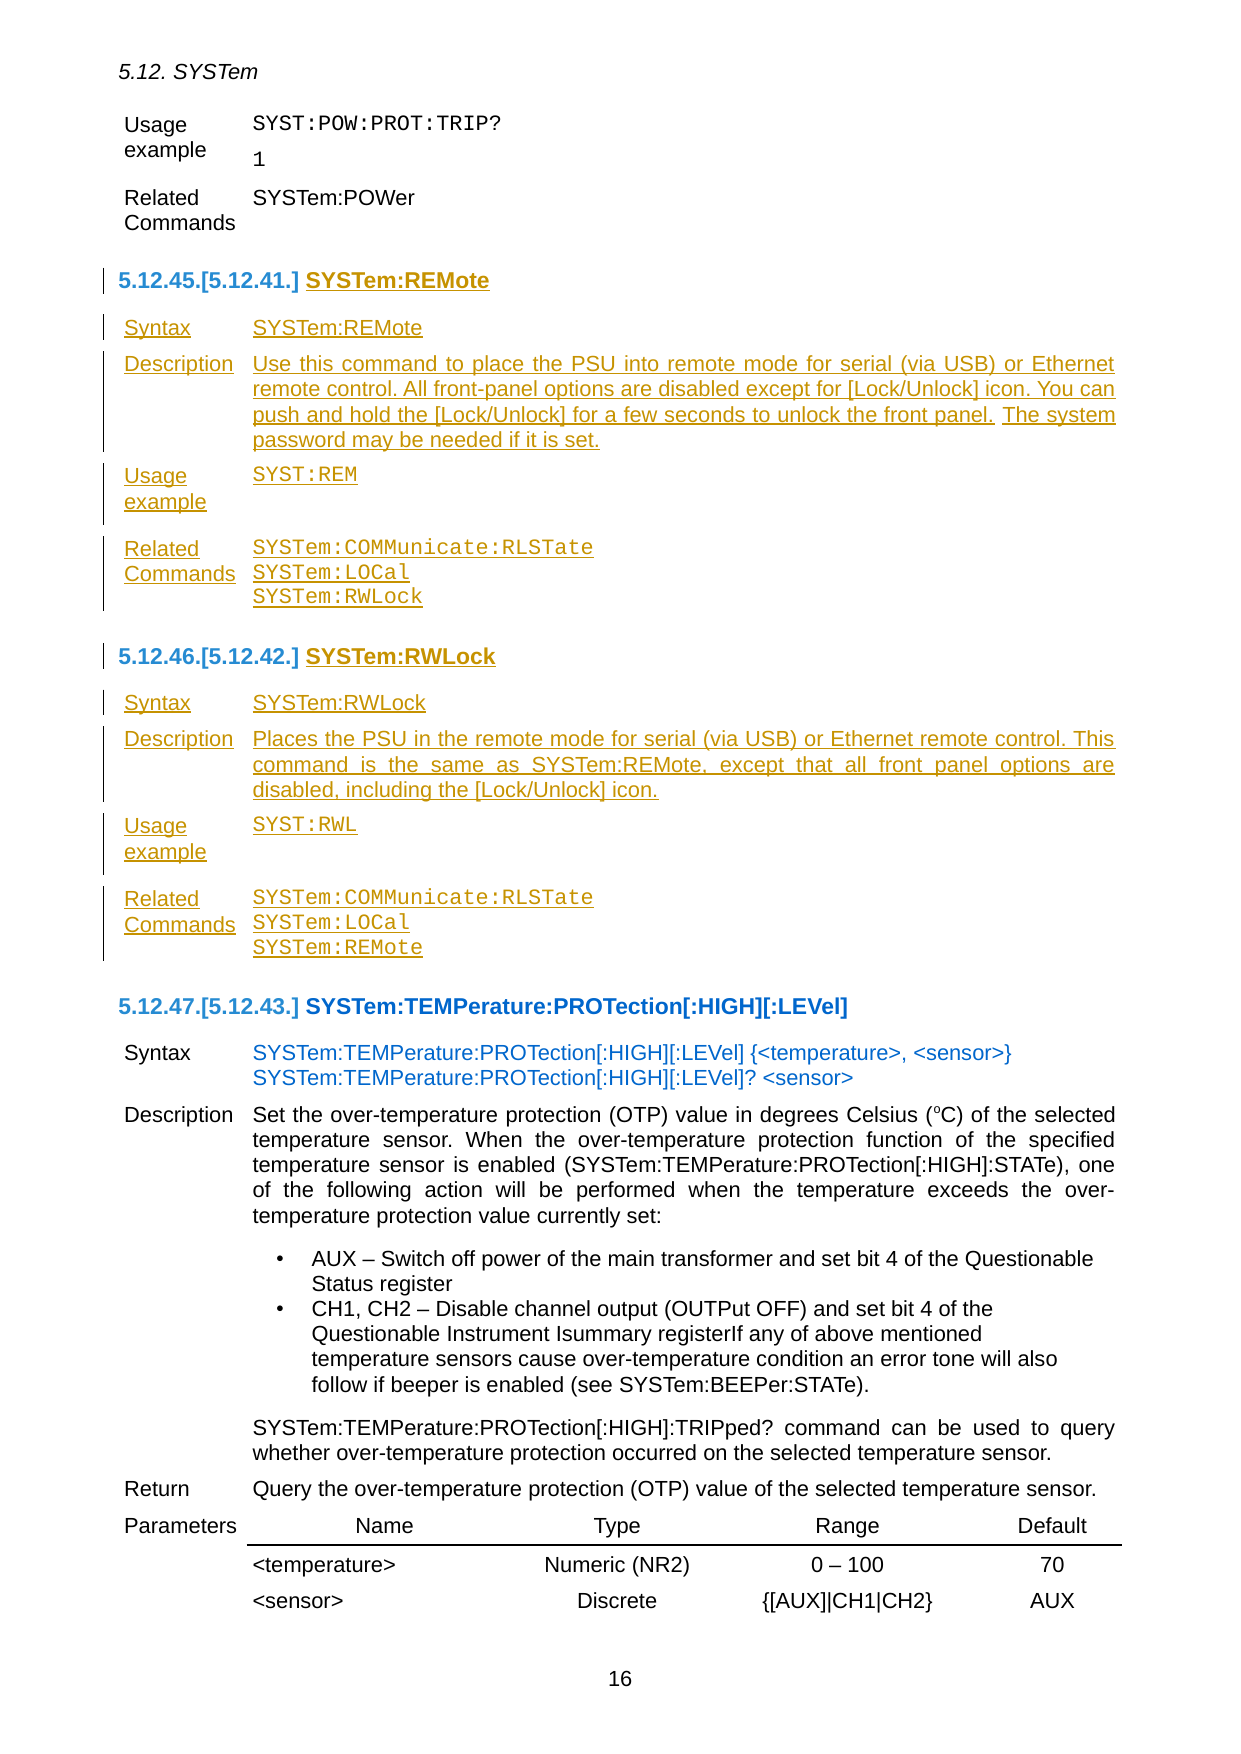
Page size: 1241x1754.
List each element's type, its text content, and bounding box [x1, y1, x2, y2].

table_cell Return [118, 1471, 247, 1507]
table_cell Description [118, 1096, 247, 1471]
table_cell Numeric (NR2) [522, 1546, 712, 1583]
table_cell Default [983, 1507, 1122, 1544]
table_header Syntax [118, 684, 247, 721]
table_cell Usage example [118, 808, 247, 881]
table_cell SYST:POW:PROT:TRIP? 1 [247, 106, 1122, 179]
table_header Syntax [118, 1034, 247, 1096]
table_cell Related Commands [118, 179, 247, 241]
table_cell AUX [983, 1583, 1122, 1619]
table_header Syntax [118, 309, 247, 345]
table_cell Range [712, 1507, 983, 1544]
table_cell Usage example [118, 458, 247, 530]
table_cell Query the over-temperature protection (OTP) value of the selected temperature sensor. [247, 1471, 1122, 1507]
table_cell SYST:REM [247, 458, 1122, 530]
table_cell <temperature> [247, 1546, 522, 1583]
table_cell SYSTem:COMMunicate:RLSTate SYSTem:LOCal SYSTem:RWLock [247, 530, 1122, 616]
table_cell SYSTem:COMMunicate:RLSTate SYSTem:LOCal SYSTem:REMote [247, 881, 1122, 966]
table_cell 0 – 100 [712, 1546, 983, 1583]
table_cell Description [118, 721, 247, 808]
table_cell Description [118, 345, 247, 458]
table_header SYSTem:REMote [247, 309, 1122, 345]
table_header SYSTem:TEMPerature:PROTection[:HIGH][:LEVel] {<temperature>, <sensor>} SYSTem:TEMPerature:PROTection[:HIGH][:LEVel]? <sensor> [247, 1034, 1122, 1096]
table_cell Usage example [118, 106, 247, 179]
subtitle SYSTem:REMote [118, 267, 1122, 294]
table_cell Set the over-temperature protection (OTP) value in degrees Celsius (oC) of the selected temperature sensor. When the over-temperature protection function of the specified temperature sensor is enabled (SYSTem:TEMPerature:PROTection[:HIGH]:STATe), one of the following action will be performed when the temperature exceeds the over-temperature protection value currently set: AUX – Switch off power of the main transformer and set bit 4 of the Questionable Status register CH1, CH2 – Disable channel output (OUTPut OFF) and set bit 4 of the Questionable Instrument Isummary registerIf any of above mentioned temperature sensors cause over-temperature condition an error tone will also follow if beeper is enabled (see SYSTem:BEEPer:STATe). SYSTem:TEMPerature:PROTection[:HIGH]:TRIPped? command can be used to query whether over-temperature protection occurred on the selected temperature sensor. [247, 1096, 1122, 1471]
table_cell <sensor> [247, 1583, 522, 1619]
table_cell Related Commands [118, 881, 247, 966]
table_cell Use this command to place the PSU into remote mode for serial (via USB) or Ethernet remote control. All front-panel options are disabled except for [Lock/Unlock] icon. You can push and hold the [Lock/Unlock] for a few seconds to unlock the front panel. The system password may be needed if it is set. [247, 345, 1122, 458]
table_cell Related Commands [118, 530, 247, 616]
table_cell SYST:RWL [247, 808, 1122, 881]
table_cell Discrete [522, 1583, 712, 1619]
table_cell Places the PSU in the remote mode for serial (via USB) or Ethernet remote control. This command is the same as SYSTem:REMote, except that all front panel options are disabled, including the [Lock/Unlock] icon. [247, 721, 1122, 808]
table_cell Type [522, 1507, 712, 1544]
subtitle SYSTem:TEMPerature:PROTection[:HIGH][:LEVel] [118, 993, 1122, 1019]
table_cell 70 [983, 1546, 1122, 1583]
table_cell Name [247, 1507, 522, 1544]
table_cell SYSTem:POWer [247, 179, 1122, 241]
table_cell Parameters [118, 1507, 247, 1619]
subtitle SYSTem:RWLock [118, 643, 1122, 669]
table_header SYSTem:RWLock [247, 684, 1122, 721]
table_cell {[AUX]|CH1|CH2} [712, 1583, 983, 1619]
